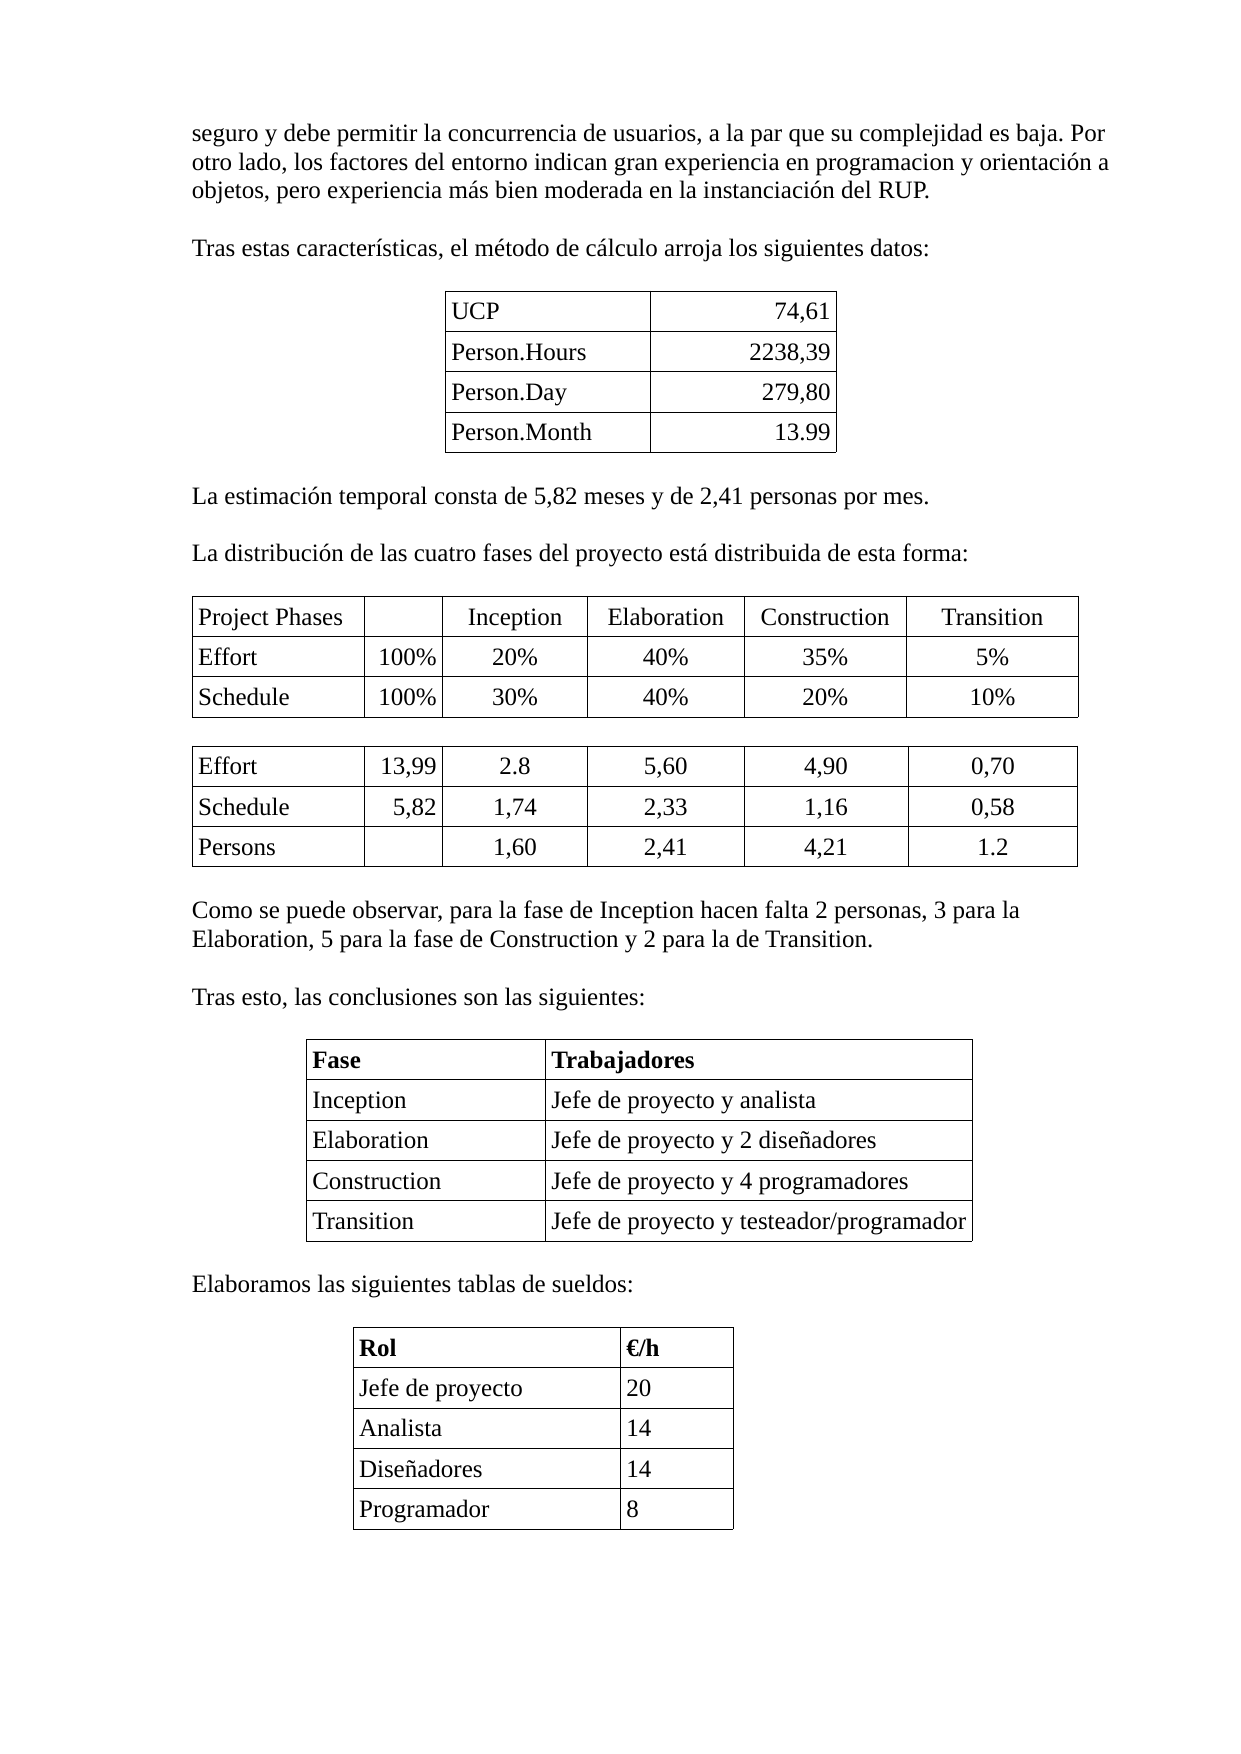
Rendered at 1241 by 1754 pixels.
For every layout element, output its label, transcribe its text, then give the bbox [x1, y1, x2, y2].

table_cell 4,21 [745, 827, 908, 866]
table_cell 14 [621, 1409, 733, 1448]
table_cell 8 [621, 1489, 733, 1528]
table_cell Analista [354, 1409, 620, 1448]
table_header UCP [446, 292, 650, 331]
table_cell 0,58 [909, 787, 1077, 826]
table_cell Programador [354, 1489, 620, 1528]
table_cell 279,80 [651, 372, 836, 412]
table_cell 40% [588, 637, 744, 676]
table_header Rol [354, 1328, 620, 1367]
table_cell 20 [621, 1368, 733, 1408]
table_cell 20% [745, 677, 906, 717]
text La estimación temporal consta de 5,82 meses y de 2,41 personas por mes. [118, 452, 1122, 509]
table_cell [365, 827, 442, 866]
table_cell Transition [307, 1201, 545, 1241]
table_cell Jefe de proyecto y 4 programadores [546, 1161, 972, 1200]
table_cell 5% [907, 637, 1078, 676]
text Elaboramos las siguientes tablas de sueldos: [118, 1241, 1122, 1298]
table_header 0,70 [909, 747, 1077, 786]
table_cell 10% [907, 677, 1078, 717]
table_cell Inception [307, 1080, 545, 1120]
table_header Fase [307, 1040, 545, 1079]
text Tras esto, las conclusiones son las siguientes: [118, 953, 1122, 1010]
table_cell Person.Month [446, 413, 650, 452]
table_header Trabajadores [546, 1040, 972, 1079]
table_cell Diseñadores [354, 1449, 620, 1488]
table_cell 30% [443, 677, 587, 717]
table_cell 1,74 [443, 787, 587, 826]
table_header Project Phases [193, 597, 364, 636]
table_header 4,90 [745, 747, 908, 786]
table_cell Elaboration [307, 1121, 545, 1160]
text seguro y debe permitir la concurrencia de usuarios, a la par que su complejidad es baja. Por otro lado, los factores del entorno indican gran experiencia en programacion y orientación a objetos, pero experiencia más bien moderada en la instanciación del RUP. Tras estas características, el método de cálculo arroja los siguientes datos: [118, 118, 1122, 262]
table_header Elaboration [588, 597, 744, 636]
table_cell Jefe de proyecto [354, 1368, 620, 1408]
table_cell Effort [193, 637, 364, 676]
table_cell Person.Day [446, 372, 650, 412]
table_cell Person.Hours [446, 332, 650, 371]
table_header 74,61 [651, 292, 836, 331]
table_header Effort [193, 747, 364, 786]
table_header Inception [443, 597, 587, 636]
table_cell 40% [588, 677, 744, 717]
table_cell 2,41 [588, 827, 744, 866]
table_cell Jefe de proyecto y analista [546, 1080, 972, 1120]
table_cell 20% [443, 637, 587, 676]
table_cell 14 [621, 1449, 733, 1488]
table_cell Schedule [193, 677, 364, 717]
table_header Construction [745, 597, 906, 636]
table_cell 100% [365, 637, 442, 676]
table_cell 13,99 [651, 413, 836, 452]
table_header Transition [907, 597, 1078, 636]
text Como se puede observar, para la fase de Inception hacen falta 2 personas, 3 para la Elaboration, 5 para la fase de Construction y 2 para la de Transition. [118, 867, 1122, 953]
table_header €/h [621, 1328, 733, 1367]
table_header 13,99 [365, 747, 442, 786]
table_cell Construction [307, 1161, 545, 1200]
table_cell 100% [365, 677, 442, 717]
table_header 2,8 [443, 747, 587, 786]
table_header [365, 597, 442, 636]
table_cell Jefe de proyecto y 2 diseñadores [546, 1121, 972, 1160]
table_cell Schedule [193, 787, 364, 826]
table_cell 35% [745, 637, 906, 676]
table_cell Persons [193, 827, 364, 866]
table_cell 1,16 [745, 787, 908, 826]
table_cell 2,33 [588, 787, 744, 826]
table_header 5,60 [588, 747, 744, 786]
text La distribución de las cuatro fases del proyecto está distribuida de esta forma: [118, 538, 1122, 567]
table_cell 2238,39 [651, 332, 836, 371]
table_cell 5,82 [365, 787, 442, 826]
table_cell 1,2 [909, 827, 1077, 866]
table_cell Jefe de proyecto y testeador/programador [546, 1201, 972, 1241]
table_cell 1,60 [443, 827, 587, 866]
